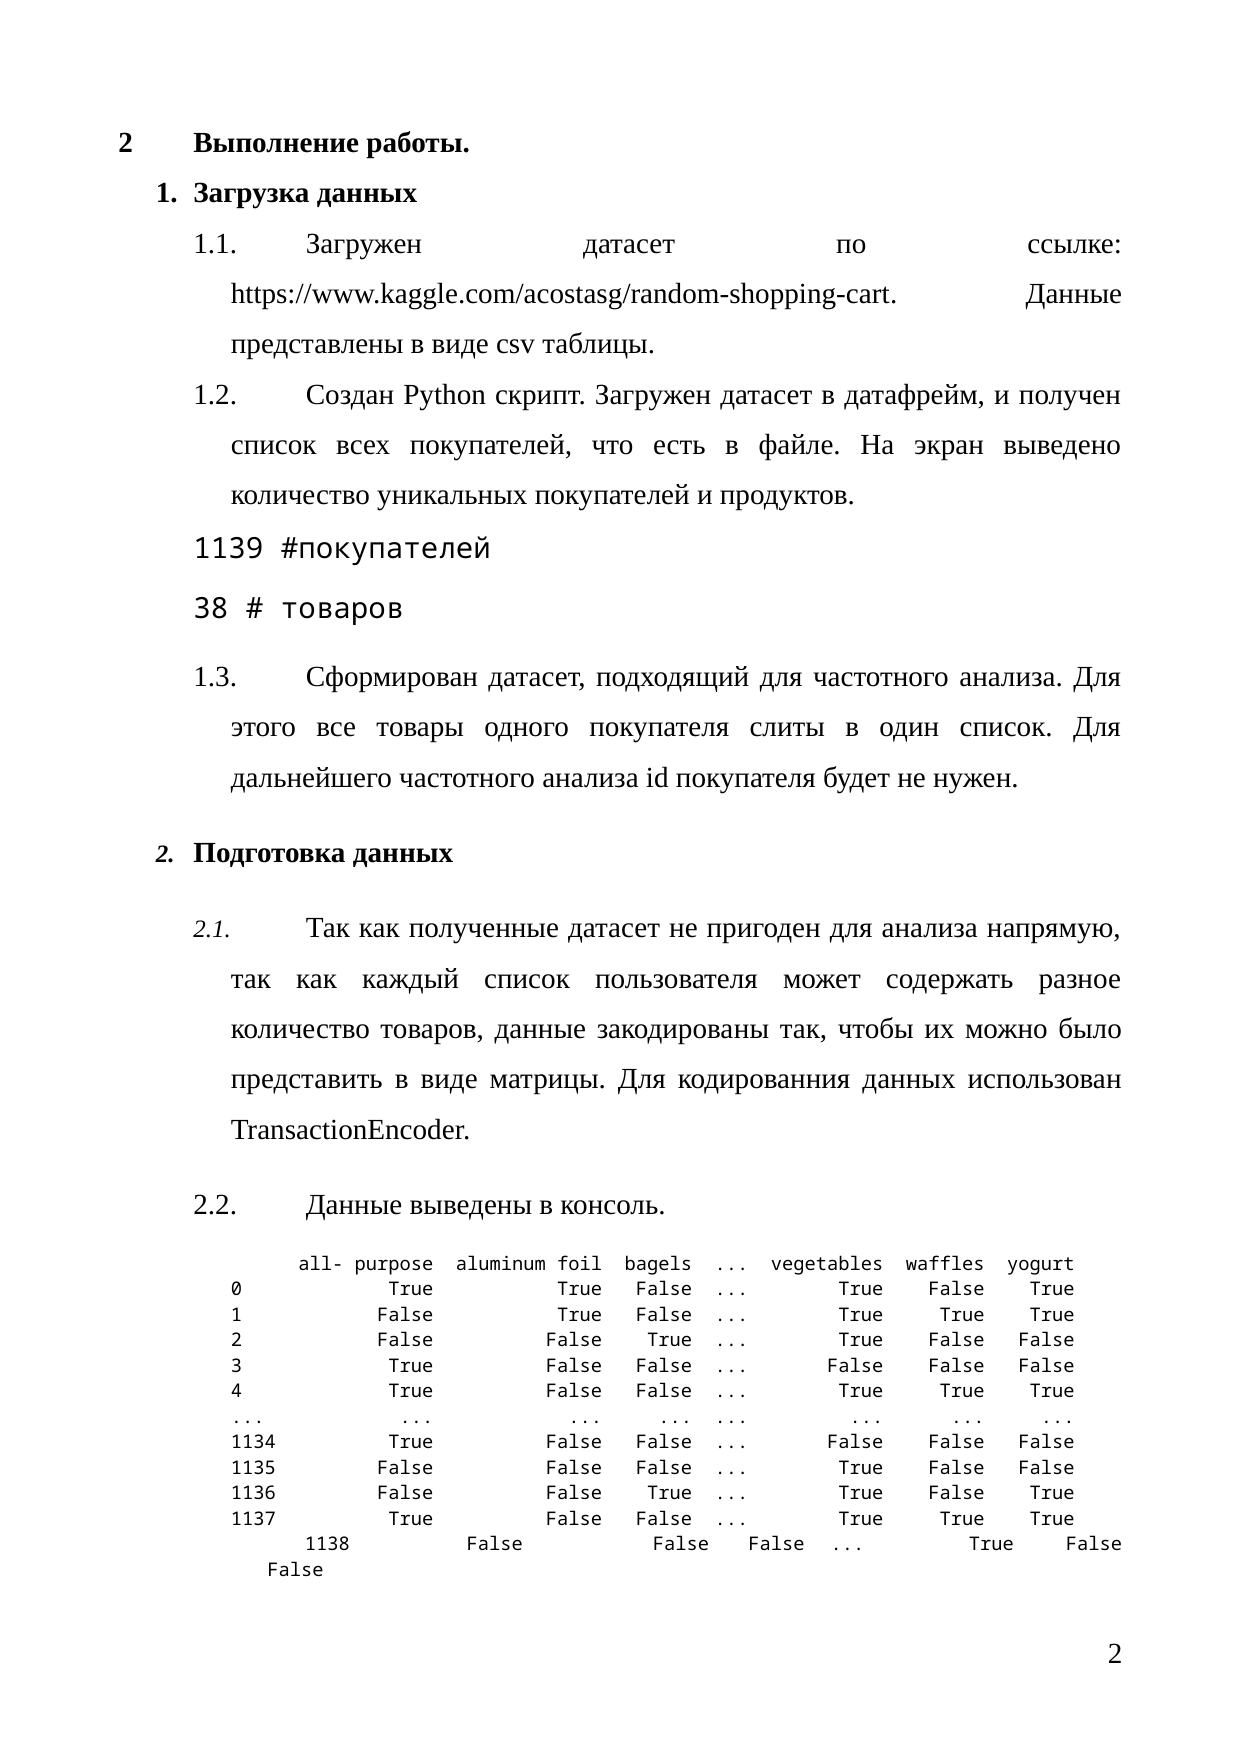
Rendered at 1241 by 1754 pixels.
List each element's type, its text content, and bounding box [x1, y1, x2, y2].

list Загружен датасет по ссылке: https://www.kaggle.com/acostasg/random-shopping-cart. Данные представлены в виде csv таблицы. [193, 226, 1122, 360]
text 1134 True False False ... False False False [231, 1428, 1122, 1454]
text 2 False False True ... True False False [231, 1326, 1122, 1352]
list Сформирован датасет, подходящий для частотного анализа. Для этого все товары одного покупателя слиты в один список. Для дальнейшего частотного анализа id покупателя будет не нужен. [193, 659, 1122, 793]
text 1138 False False False ... True False False [267, 1531, 1122, 1582]
list Данные выведены в консоль. [193, 1187, 1122, 1221]
text 3 True False False ... False False False [231, 1352, 1122, 1377]
list Загрузка данных [156, 176, 1122, 209]
subtitle Выполнение работы. [118, 125, 1122, 159]
text 1137 True False False ... True True True [231, 1505, 1122, 1531]
list Создан Python скрипт. Загружен датасет в датафрейм, и получен список всех покупателей, что есть в файле. На экран выведено количество уникальных покупателей и продуктов. [193, 377, 1122, 511]
text 0 True True False ... True False True [231, 1275, 1122, 1301]
text 1135 False False False ... True False False [231, 1454, 1122, 1479]
text 1136 False False True ... True False True [231, 1479, 1122, 1505]
text all- purpose aluminum foil bagels ... vegetables waffles yogurt [231, 1250, 1122, 1275]
text 4 True False False ... True True True [231, 1377, 1122, 1403]
text 38 # товаров [193, 587, 1122, 627]
list Так как полученные датасет не пригоден для анализа напрямую, так как каждый список пользователя может содержать разное количество товаров, данные закодированы так, чтобы их можно было представить в виде матрицы. Для кодированния данных использован TransactionEncoder. [193, 911, 1122, 1145]
text 1139 #покупателей [193, 528, 1122, 567]
text 1 False True False ... True True True [231, 1301, 1122, 1326]
text ... ... ... ... ... ... ... ... [231, 1403, 1122, 1428]
list Подготовка данных [156, 835, 1122, 869]
